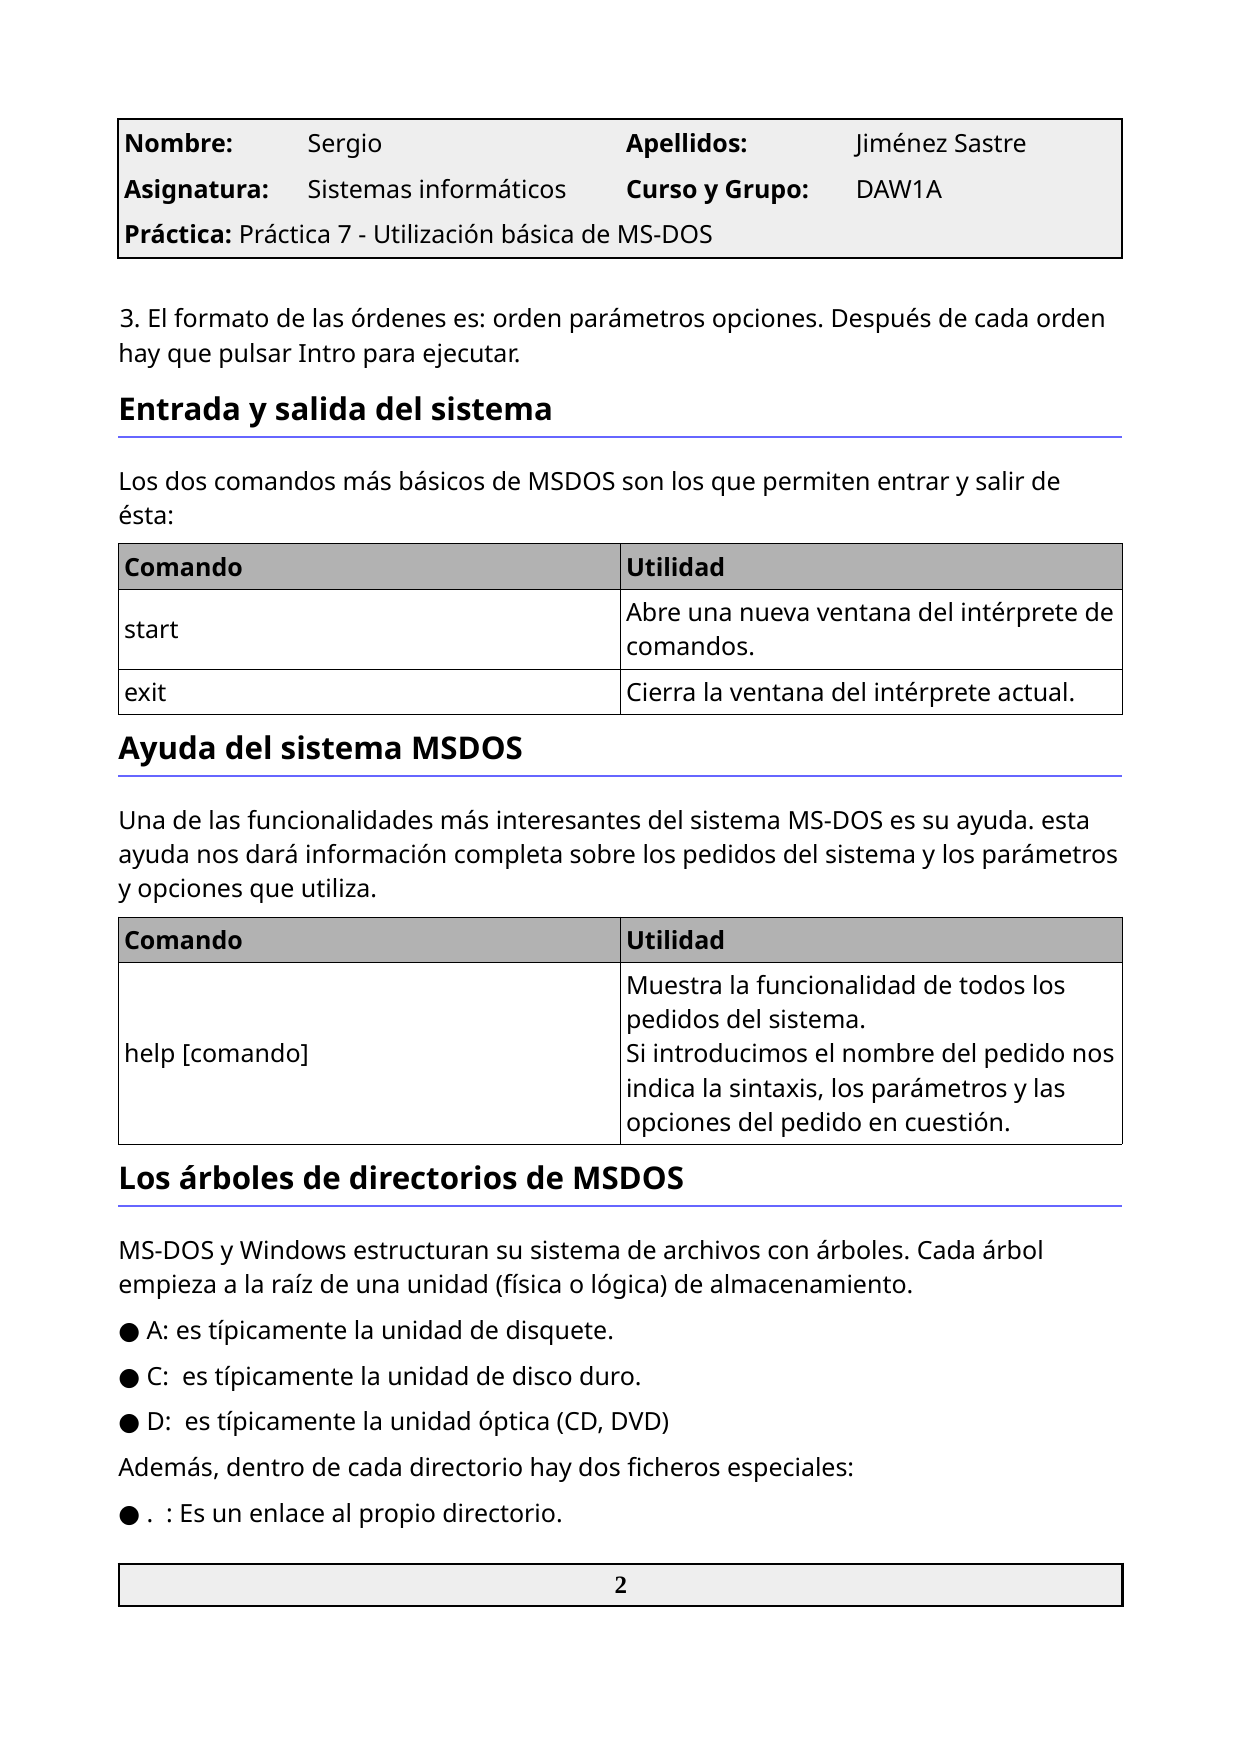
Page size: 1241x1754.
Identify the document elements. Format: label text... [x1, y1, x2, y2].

table_header [118, 777, 1122, 803]
text ● A: es típicamente la unidad de disquete. [118, 1312, 1122, 1346]
table_cell start [119, 590, 620, 669]
table_header Comando [119, 544, 620, 589]
table_cell Muestra la funcionalidad de todos los pedidos del sistema. Si introducimos el nombre del pedido nos indica la sintaxis, los parámetros y las opciones del pedido en cuestión. [621, 963, 1122, 1144]
table_cell help [comando] [119, 963, 620, 1144]
table_cell exit [119, 670, 620, 714]
table_cell Abre una nueva ventana del intérprete de comandos. [621, 590, 1122, 669]
table_header Comando [119, 918, 620, 962]
table_cell Cierra la ventana del intérprete actual. [621, 670, 1122, 714]
table_header Utilidad [621, 918, 1122, 962]
text ● D: es típicamente la unidad óptica (CD, DVD) [118, 1404, 1122, 1438]
text MS-DOS y Windows estructuran su sistema de archivos con árboles. Cada árbol empieza a la raíz de una unidad (física o lógica) de almacenamiento. [118, 1232, 1122, 1301]
table_header [118, 438, 1122, 463]
text 3. El formato de las órdenes es: orden parámetros opciones. Después de cada orden hay que pulsar Intro para ejecutar. [118, 301, 1122, 369]
text ● . : Es un enlace al propio directorio. [118, 1496, 1122, 1530]
text Una de las funcionalidades más interesantes del sistema MS-DOS es su ayuda. esta ayuda nos dará información completa sobre los pedidos del sistema y los parámetros y opciones que utiliza. [118, 803, 1122, 905]
text Además, dentro de cada directorio hay dos ficheros especiales: [118, 1450, 1122, 1484]
text ● C: es típicamente la unidad de disco duro. [118, 1358, 1122, 1392]
table_header [118, 1207, 1122, 1232]
table_header Utilidad [621, 544, 1122, 589]
text Ayuda del sistema MSDOS [118, 726, 1122, 769]
text Los árboles de directorios de MSDOS [118, 1156, 1122, 1198]
text Los dos comandos más básicos de MSDOS son los que permiten entrar y salir de ésta: [118, 463, 1122, 532]
text Entrada y salida del sistema [118, 387, 1122, 429]
